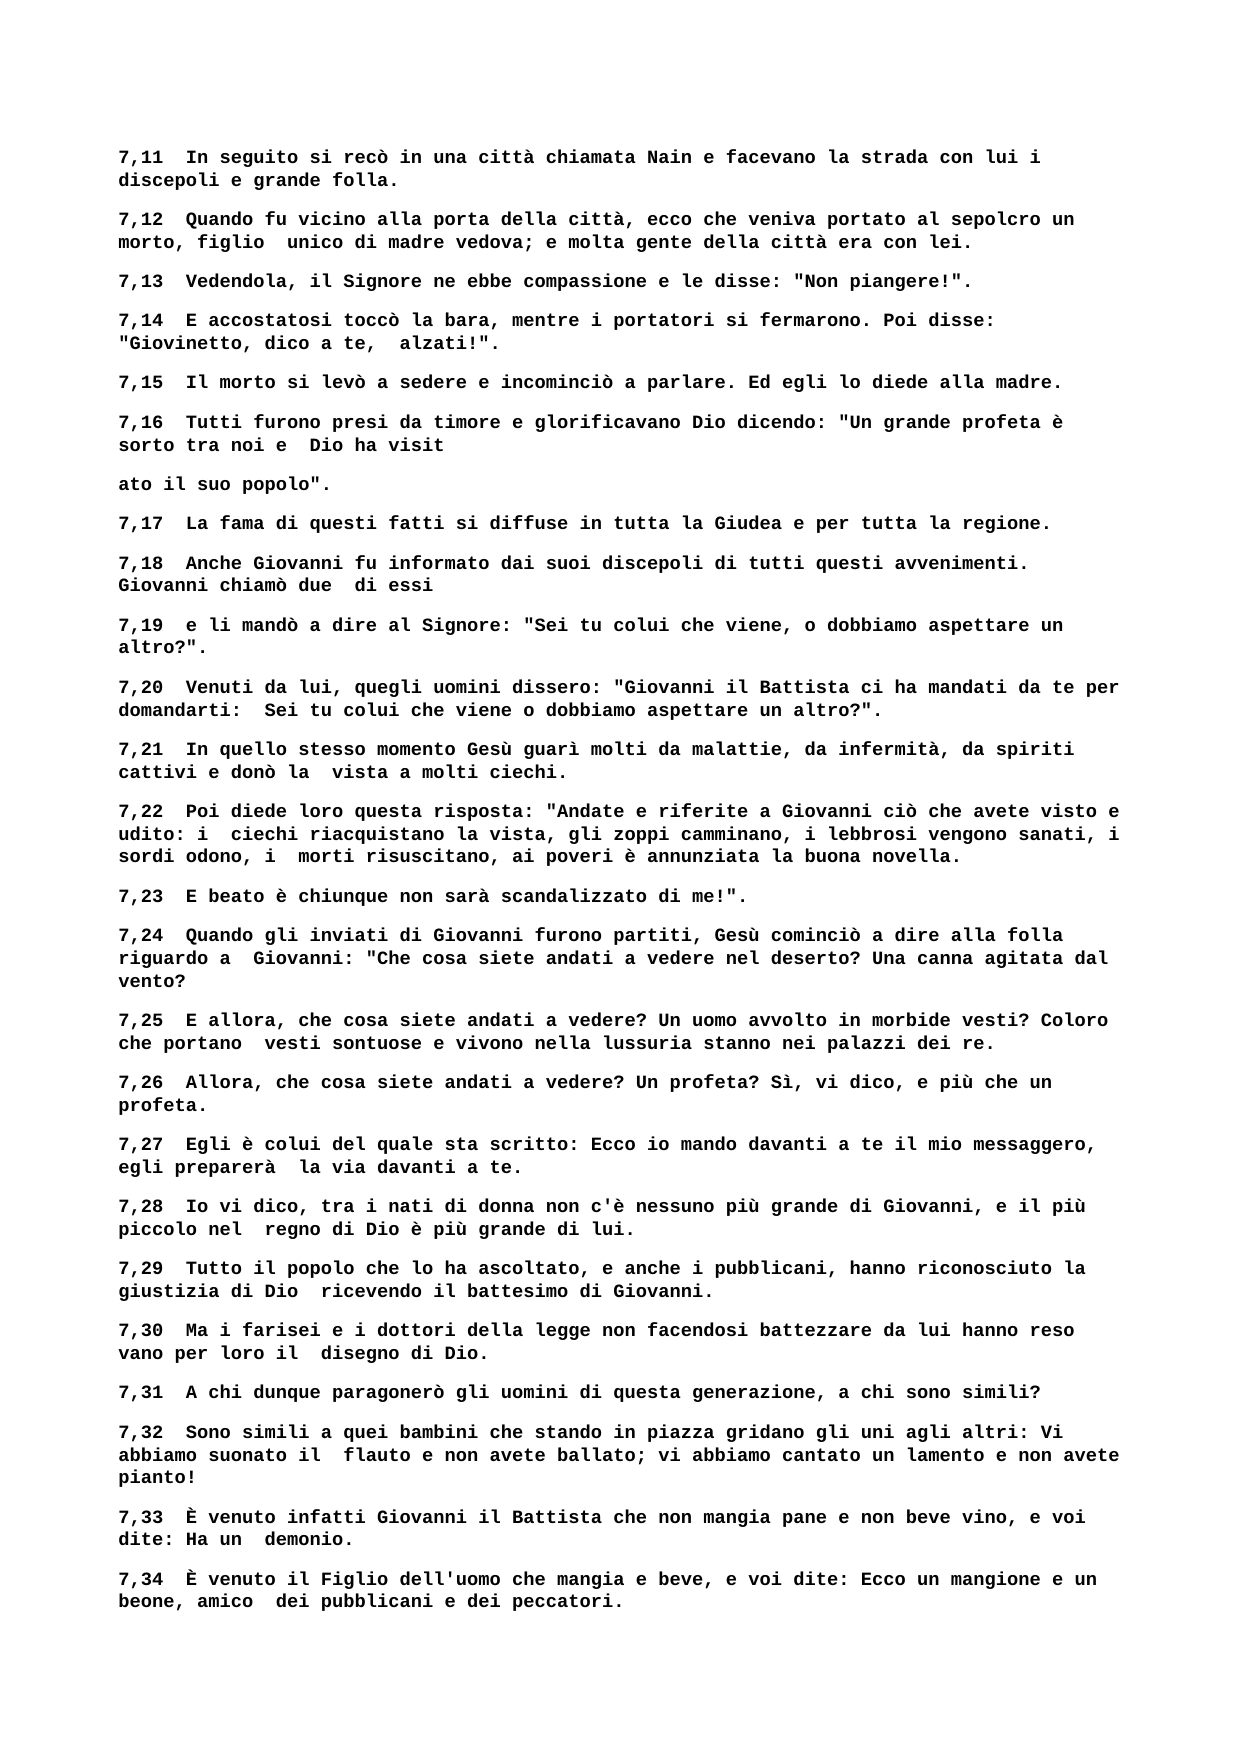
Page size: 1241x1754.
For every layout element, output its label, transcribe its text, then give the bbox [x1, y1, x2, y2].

text 7,31 A chi dunque paragonerò gli uomini di questa generazione, a chi sono simili? [118, 1383, 1122, 1404]
text 7,27 Egli è colui del quale sta scritto: Ecco io mando davanti a te il mio messaggero, egli preparerà la via davanti a te. [118, 1135, 1122, 1179]
text 7,13 Vedendola, il Signore ne ebbe compassione e le disse: "Non piangere!". [118, 272, 1122, 293]
text 7,29 Tutto il popolo che lo ha ascoltato, e anche i pubblicani, hanno riconosciuto la giustizia di Dio ricevendo il battesimo di Giovanni. [118, 1259, 1122, 1303]
text 7,12 Quando fu vicino alla porta della città, ecco che veniva portato al sepolcro un morto, figlio unico di madre vedova; e molta gente della città era con lei. [118, 210, 1122, 254]
text 7,32 Sono simili a quei bambini che stando in piazza gridano gli uni agli altri: Vi abbiamo suonato il flauto e non avete ballato; vi abbiamo cantato un lamento e non avete pianto! [118, 1423, 1122, 1489]
text 7,20 Venuti da lui, quegli uomini dissero: "Giovanni il Battista ci ha mandati da te per domandarti: Sei tu colui che viene o dobbiamo aspettare un altro?". [118, 678, 1122, 722]
text 7,28 Io vi dico, tra i nati di donna non c'è nessuno più grande di Giovanni, e il più piccolo nel regno di Dio è più grande di lui. [118, 1197, 1122, 1241]
text ato il suo popolo". [118, 475, 1122, 496]
text 7,24 Quando gli inviati di Giovanni furono partiti, Gesù cominciò a dire alla folla riguardo a Giovanni: "Che cosa siete andati a vedere nel deserto? Una canna agitata dal vento? [118, 926, 1122, 993]
text 7,14 E accostatosi toccò la bara, mentre i portatori si fermarono. Poi disse: "Giovinetto, dico a te, alzati!". [118, 311, 1122, 355]
text 7,25 E allora, che cosa siete andati a vedere? Un uomo avvolto in morbide vesti? Coloro che portano vesti sontuose e vivono nella lussuria stanno nei palazzi dei re. [118, 1011, 1122, 1055]
text 7,22 Poi diede loro questa risposta: "Andate e riferite a Giovanni ciò che avete visto e udito: i ciechi riacquistano la vista, gli zoppi camminano, i lebbrosi vengono sanati, i sordi odono, i morti risuscitano, ai poveri è annunziata la buona novella. [118, 802, 1122, 868]
text 7,33 È venuto infatti Giovanni il Battista che non mangia pane e non beve vino, e voi dite: Ha un demonio. [118, 1507, 1122, 1551]
text 7,30 Ma i farisei e i dottori della legge non facendosi battezzare da lui hanno reso vano per loro il disegno di Dio. [118, 1321, 1122, 1365]
text 7,11 In seguito si recò in una città chiamata Nain e facevano la strada con lui i discepoli e grande folla. [118, 148, 1122, 192]
text 7,17 La fama di questi fatti si diffuse in tutta la Giudea e per tutta la regione. [118, 514, 1122, 535]
text 7,34 È venuto il Figlio dell'uomo che mangia e beve, e voi dite: Ecco un mangione e un beone, amico dei pubblicani e dei peccatori. [118, 1569, 1122, 1613]
text 7,26 Allora, che cosa siete andati a vedere? Un profeta? Sì, vi dico, e più che un profeta. [118, 1073, 1122, 1117]
text 7,23 E beato è chiunque non sarà scandalizzato di me!". [118, 887, 1122, 908]
text 7,21 In quello stesso momento Gesù guarì molti da malattie, da infermità, da spiriti cattivi e donò la vista a molti ciechi. [118, 740, 1122, 784]
text 7,18 Anche Giovanni fu informato dai suoi discepoli di tutti questi avvenimenti. Giovanni chiamò due di essi [118, 553, 1122, 597]
text 7,19 e li mandò a dire al Signore: "Sei tu colui che viene, o dobbiamo aspettare un altro?". [118, 616, 1122, 659]
text 7,15 Il morto si levò a sedere e incominciò a parlare. Ed egli lo diede alla madre. [118, 373, 1122, 394]
text 7,16 Tutti furono presi da timore e glorificavano Dio dicendo: "Un grande profeta è sorto tra noi e Dio ha visit [118, 413, 1122, 457]
